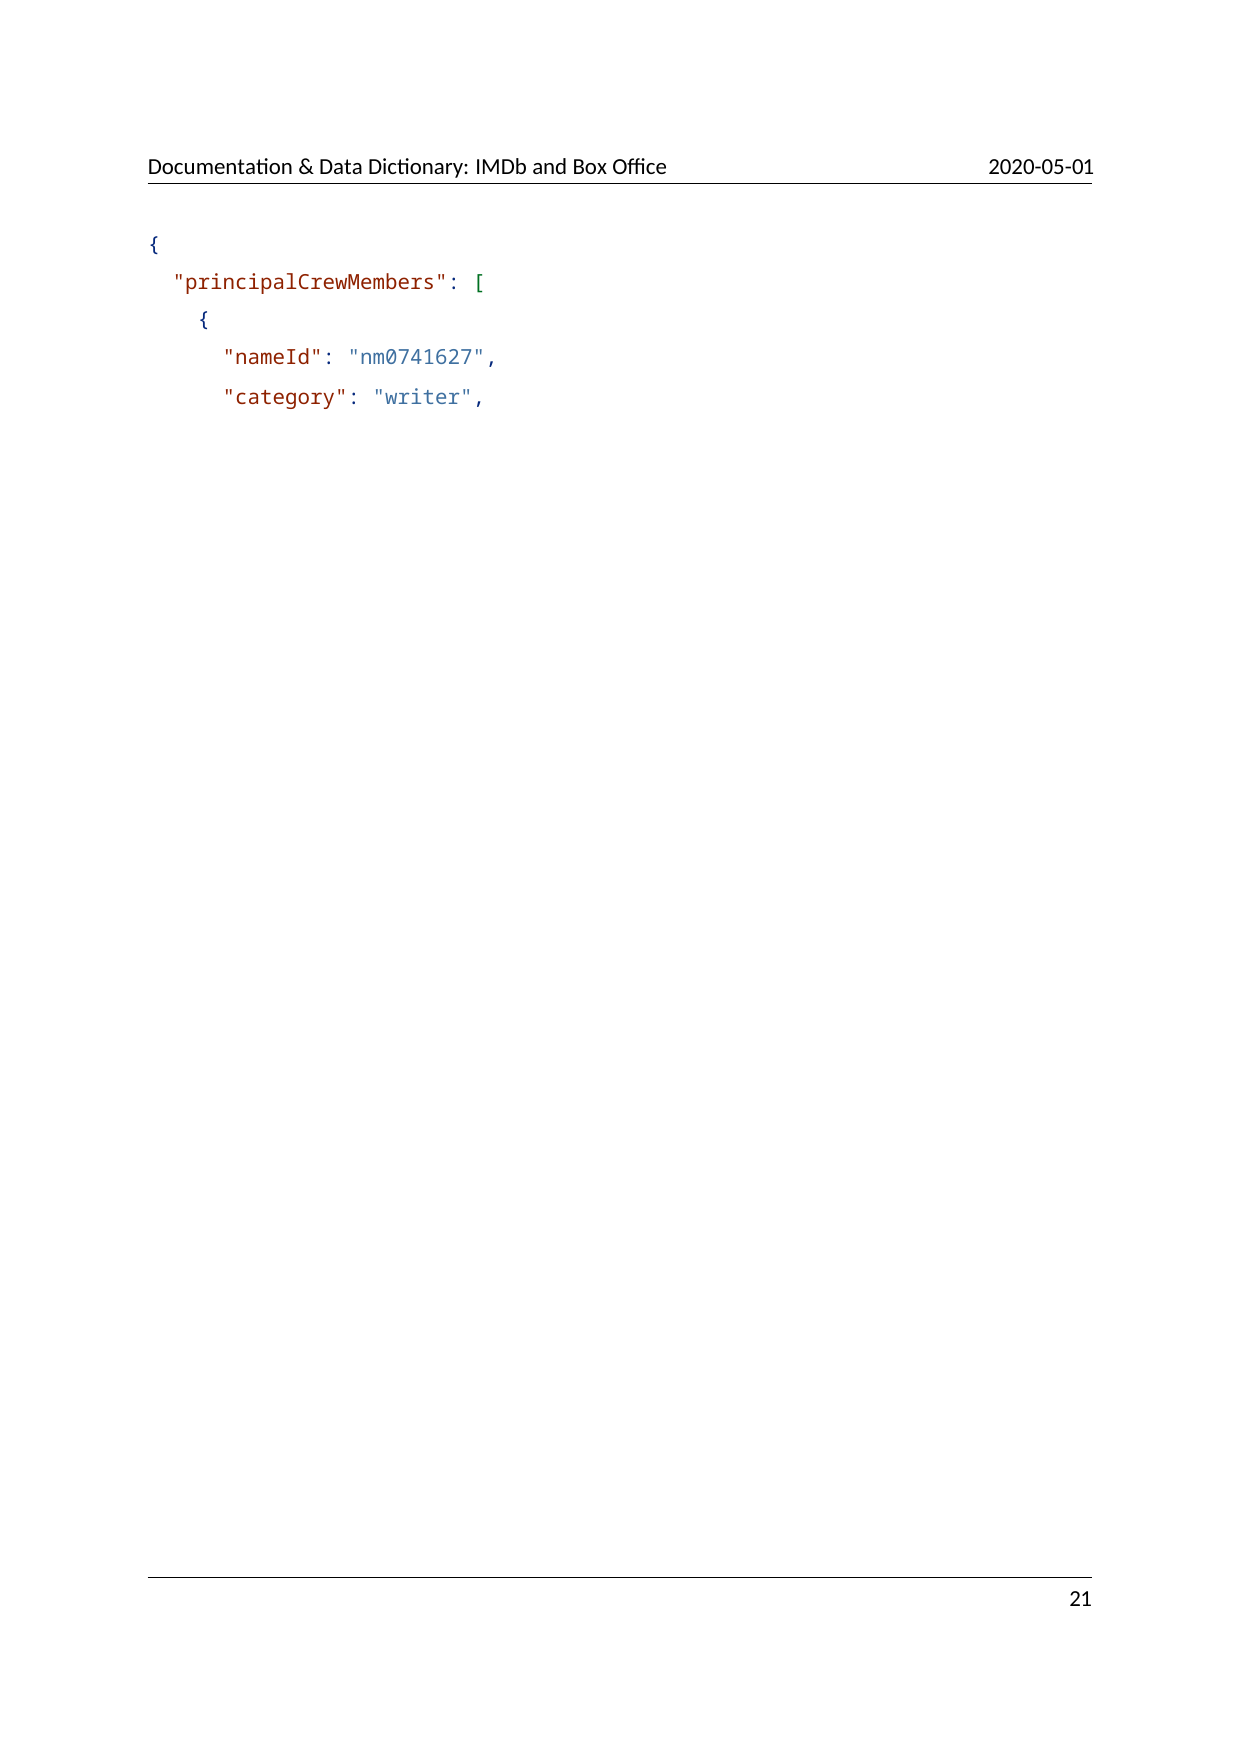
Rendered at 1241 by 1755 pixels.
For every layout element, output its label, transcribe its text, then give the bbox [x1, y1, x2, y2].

text "principalCrewMembers": [ [172, 267, 1241, 295]
text { [197, 304, 1241, 333]
text "nameId": "nm0741627", "category": "writer", [222, 342, 497, 411]
text { [148, 229, 1241, 258]
